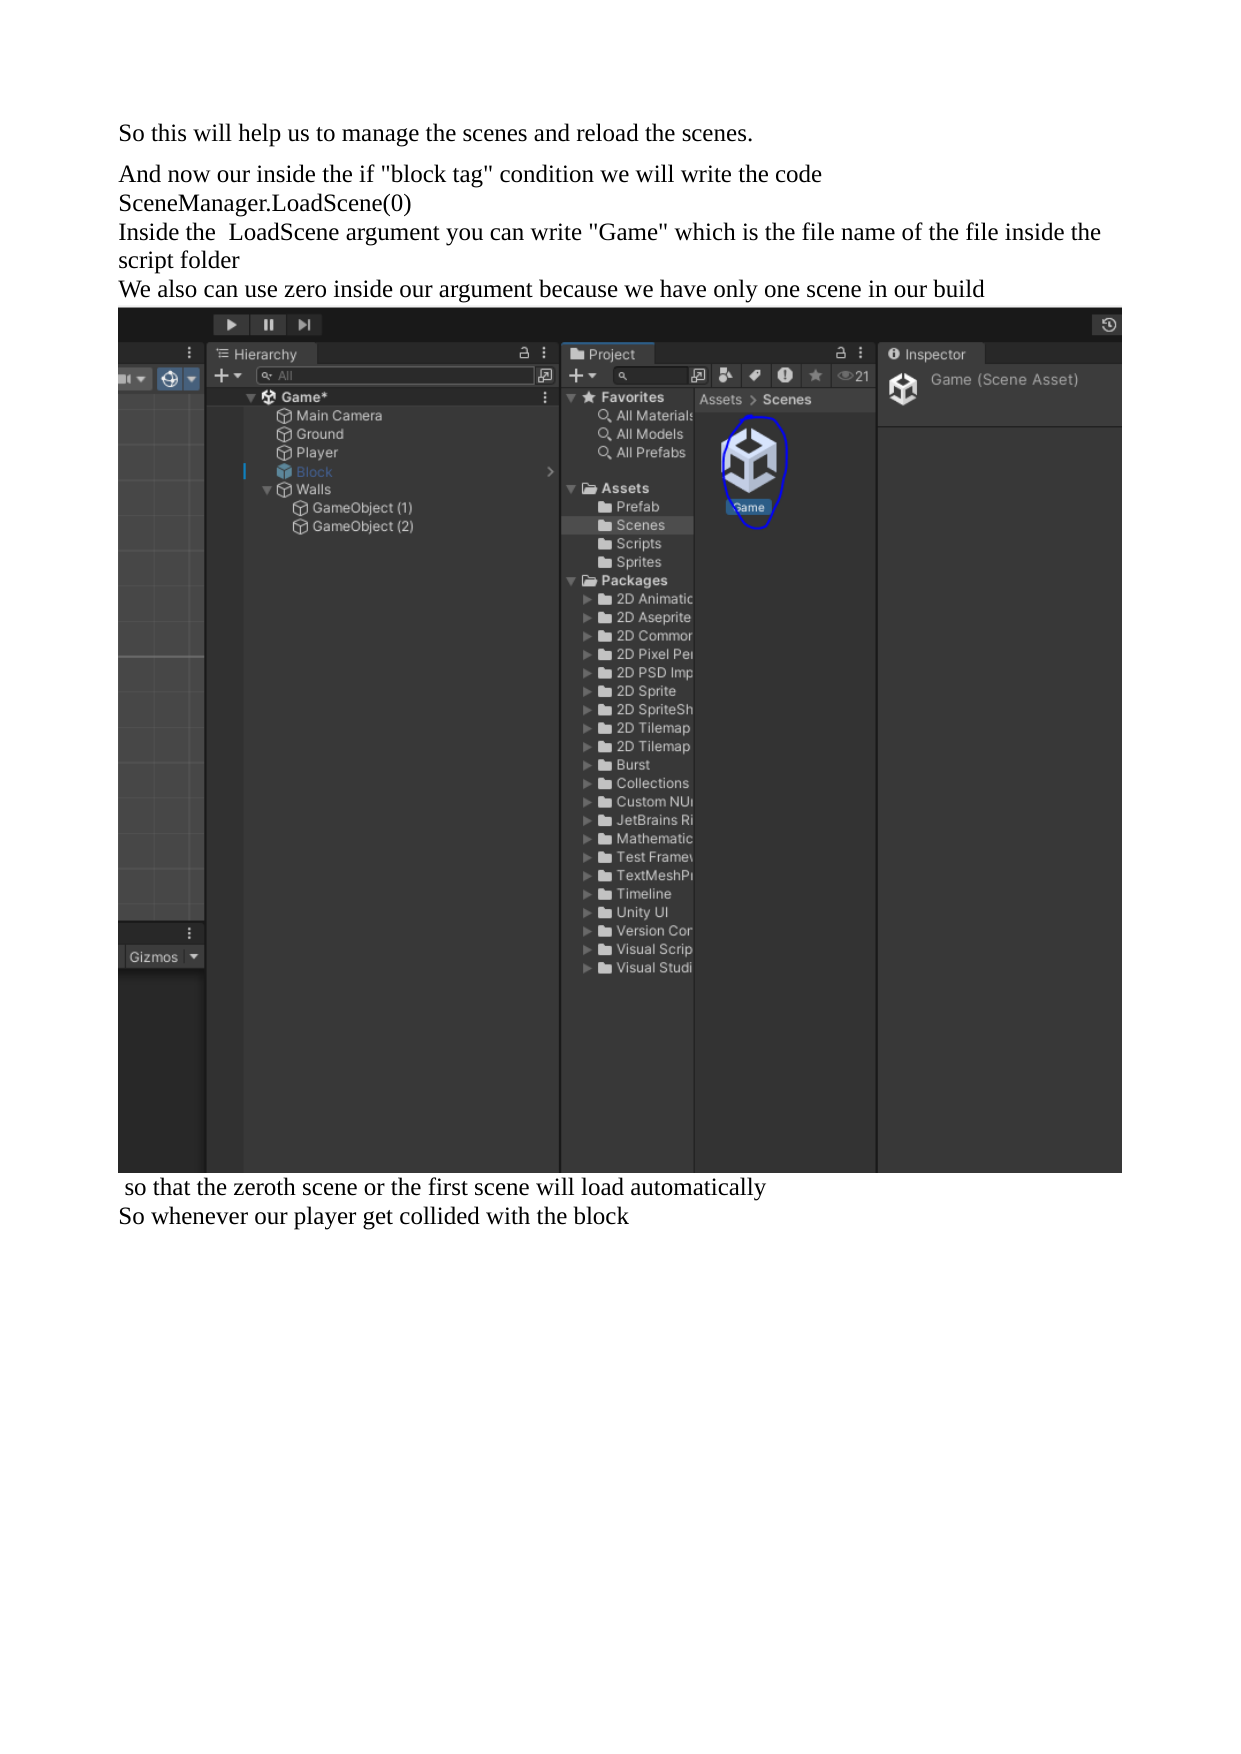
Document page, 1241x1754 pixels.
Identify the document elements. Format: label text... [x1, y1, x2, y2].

text SceneManager.LoadScene(0) [118, 188, 1122, 217]
text We also can use zero inside our argument because we have only one scene in our build [118, 274, 1122, 303]
picture [118, 303, 1122, 1173]
text And now our inside the if "block tag" condition we will write the code [118, 159, 1122, 188]
text So this will help us to manage the scenes and reload the scenes. [118, 118, 1122, 147]
text so that the zeroth scene or the first scene will load automatically [118, 1173, 1122, 1201]
text So whenever our player get collided with the block [118, 1201, 1122, 1230]
text Inside the LoadScene argument you can write "Game" which is the file name of the file inside the script folder [118, 217, 1122, 274]
